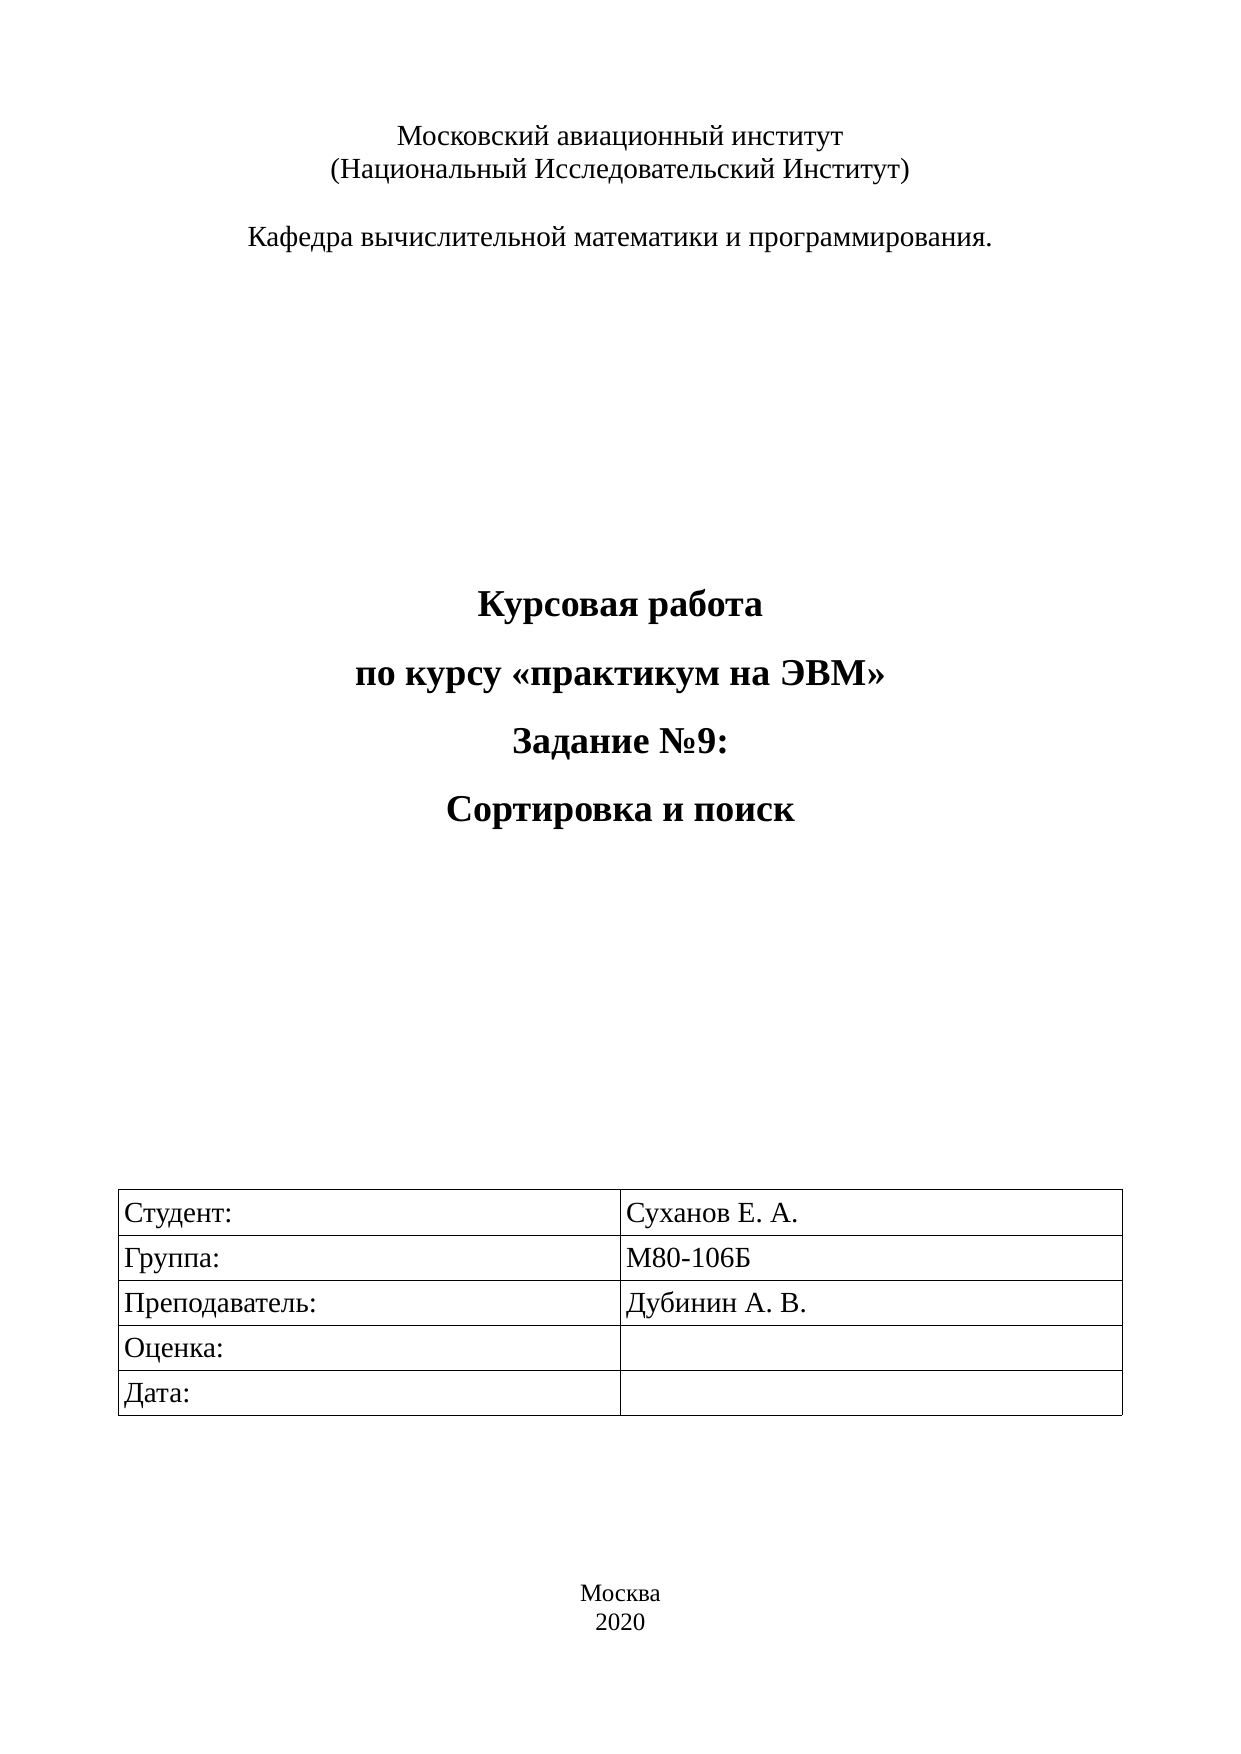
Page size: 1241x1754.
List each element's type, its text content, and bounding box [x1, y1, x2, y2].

table_header Студент: [119, 1190, 620, 1234]
subtitle по курсу «практикум на ЭВМ» [118, 649, 1122, 693]
table_cell Дубинин А. В. [621, 1281, 1122, 1325]
table_cell [621, 1326, 1122, 1370]
text (Национальный Исследовательский Институт) [118, 152, 1122, 185]
text Московский авиационный институт [118, 118, 1122, 152]
subtitle Курсовая работа [118, 581, 1122, 625]
table_cell Преподаватель: [119, 1281, 620, 1325]
table_cell Оценка: [119, 1326, 620, 1370]
table_cell [621, 1371, 1122, 1415]
table_cell Дата: [119, 1371, 620, 1415]
subtitle Сортировка и поиск [118, 786, 1122, 830]
subtitle Задание №9: [118, 718, 1122, 762]
table_header Суханов Е. А. [621, 1190, 1122, 1234]
table_cell Группа: [119, 1236, 620, 1279]
table_cell М80-106Б [621, 1236, 1122, 1279]
text Кафедра вычислительной математики и программирования. [118, 219, 1122, 252]
